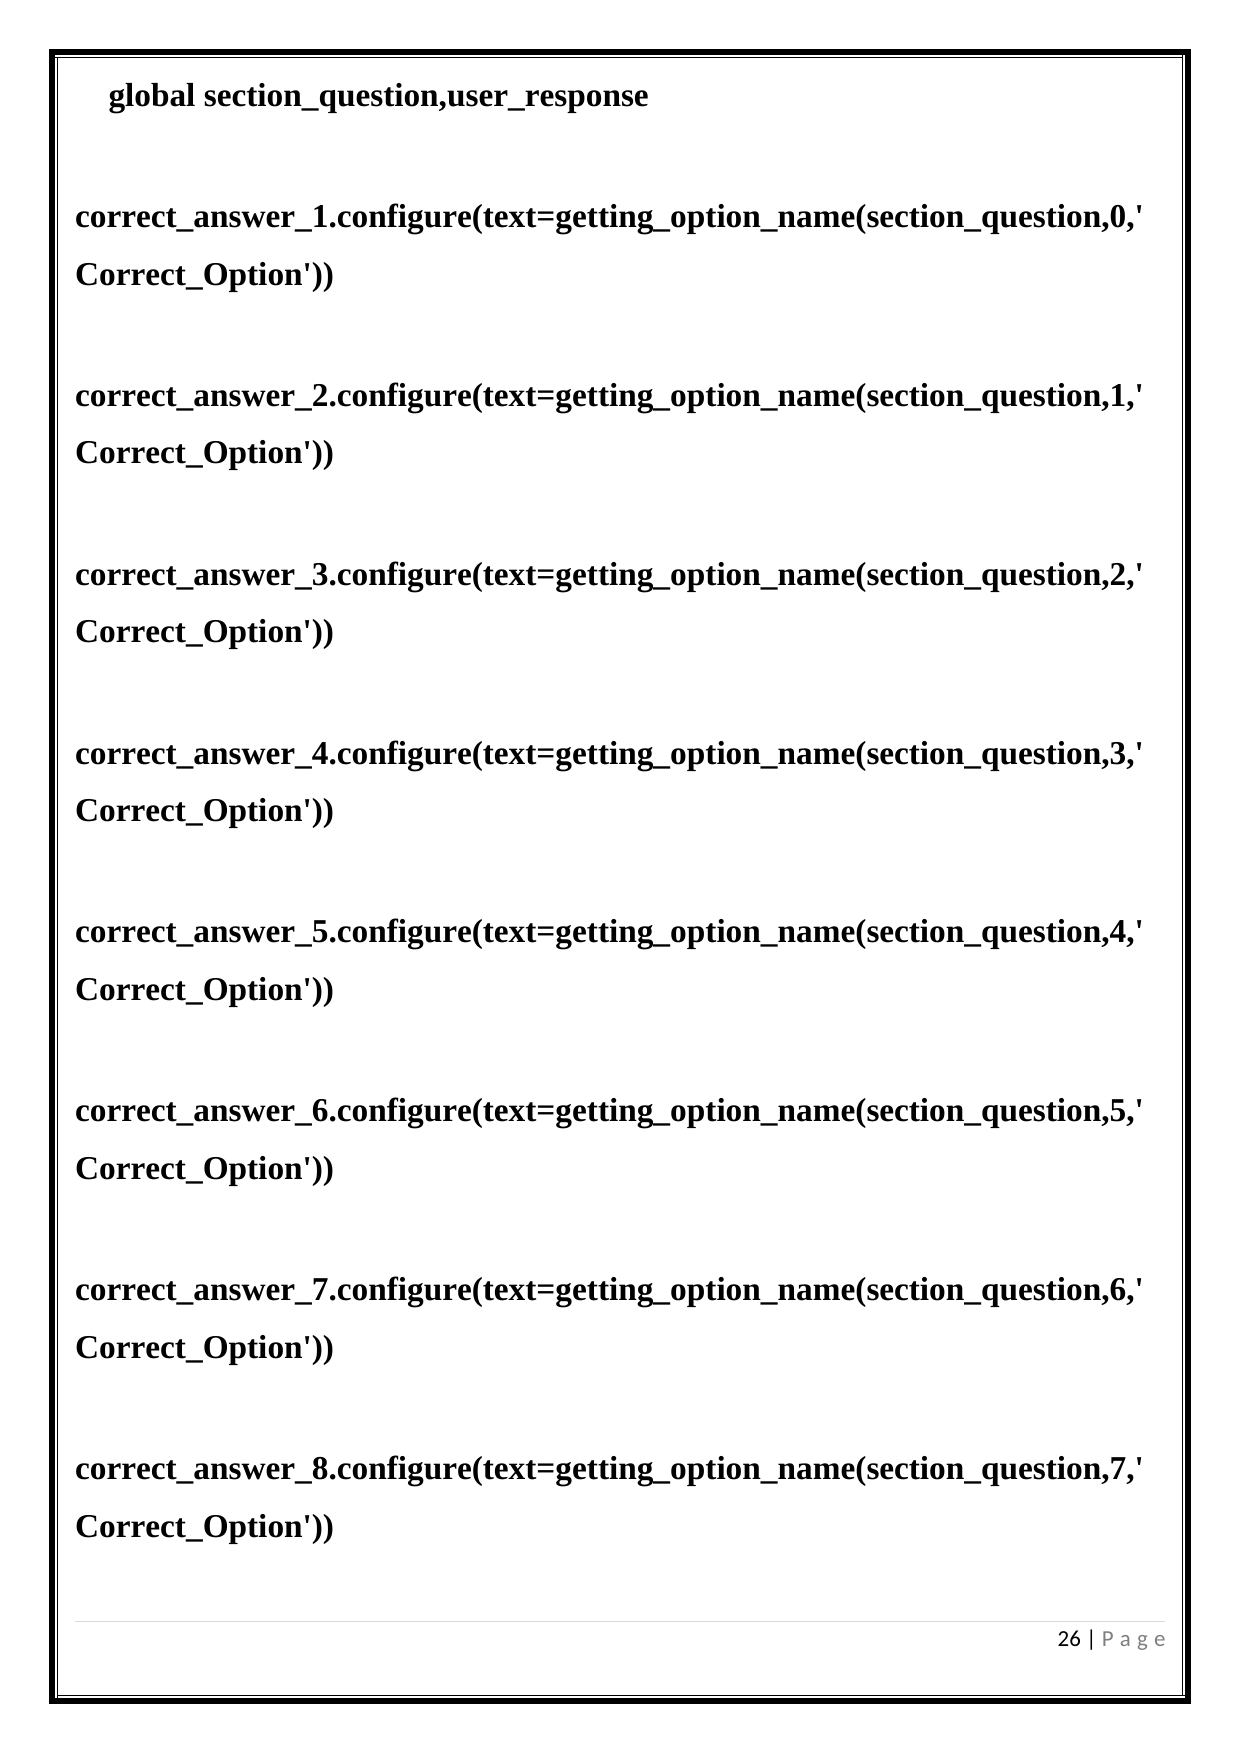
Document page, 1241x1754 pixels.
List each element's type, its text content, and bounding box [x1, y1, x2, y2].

text correct_answer_1.configure(text=getting_option_name(section_question,0,'Correct_Option')) [75, 149, 1165, 292]
text correct_answer_8.configure(text=getting_option_name(section_question,7,'Correct_Option')) [75, 1401, 1165, 1544]
text correct_answer_6.configure(text=getting_option_name(section_question,5,'Correct_Option')) [75, 1043, 1165, 1186]
text correct_answer_3.configure(text=getting_option_name(section_question,2,'Correct_Option')) [75, 507, 1165, 650]
text correct_answer_2.configure(text=getting_option_name(section_question,1,'Correct_Option')) [75, 328, 1165, 471]
text correct_answer_7.configure(text=getting_option_name(section_question,6,'Correct_Option')) [75, 1222, 1165, 1365]
text correct_answer_4.configure(text=getting_option_name(section_question,3,'Correct_Option')) [75, 686, 1165, 829]
text global section_question,user_response [75, 75, 1165, 113]
text correct_answer_5.configure(text=getting_option_name(section_question,4,'Correct_Option')) [75, 864, 1165, 1008]
